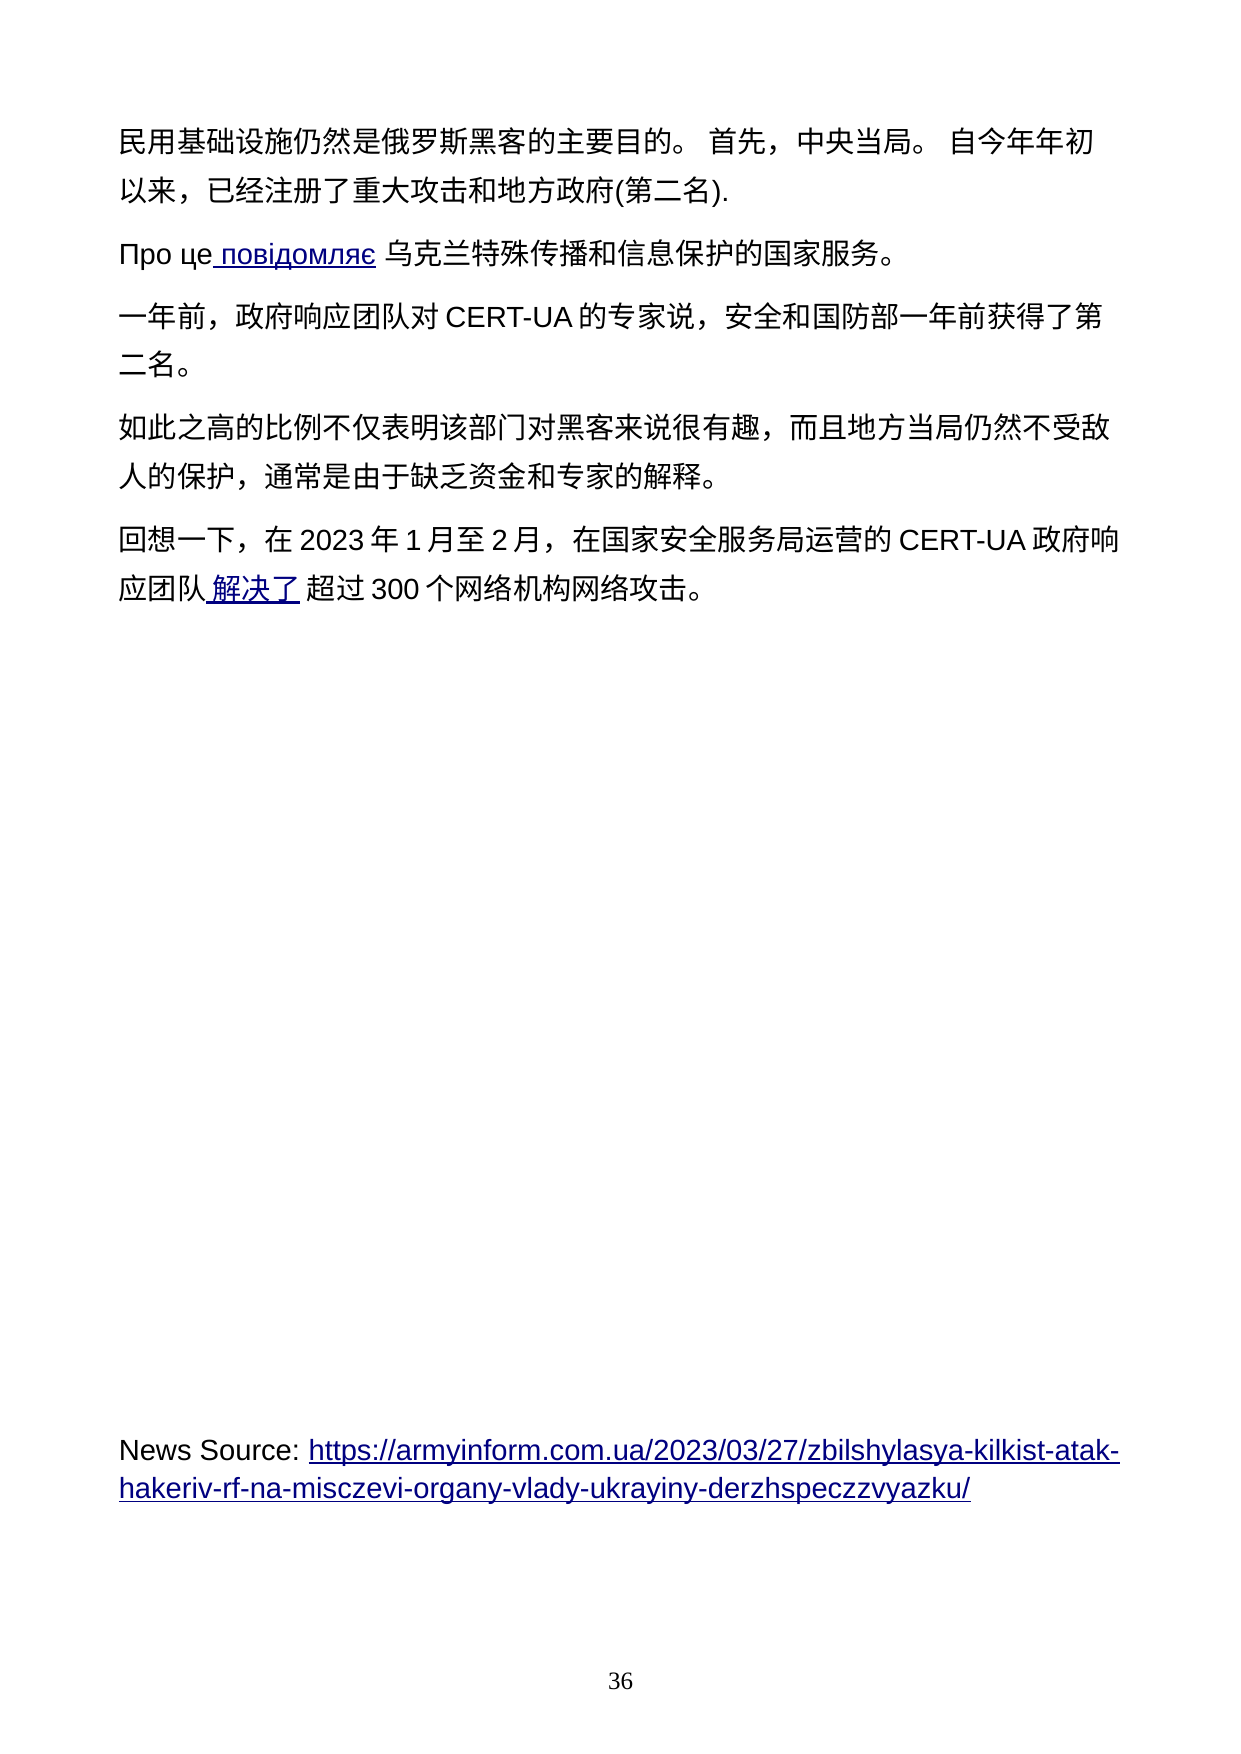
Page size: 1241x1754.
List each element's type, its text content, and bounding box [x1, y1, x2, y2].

text 一年前，政府响应团队对CERT-UA的专家说，安全和国防部一年前获得了第二名。 [118, 293, 1122, 384]
text 民用基础设施仍然是俄罗斯黑客的主要目的。 首先，中央当局。 自今年年初以来，已经注册了重大攻击和地方政府(第二名). [118, 118, 1122, 209]
text Про це повідомляє 乌克兰特殊传播和信息保护的国家服务。 [118, 230, 1122, 272]
text News Source: https://armyinform.com.ua/2023/03/27/zbilshylasya-kilkist-atak-hakeriv-rf-na-misczevi-organy-vlady-ukrayiny-derzhspeczzvyazku/ [118, 1433, 1122, 1505]
text 如此之高的比例不仅表明该部门对黑客来说很有趣，而且地方当局仍然不受敌人的保护，通常是由于缺乏资金和专家的解释。 [118, 405, 1122, 496]
text 回想一下，在2023年1月至2月，在国家安全服务局运营的CERT-UA政府响应团队 解决了 超过300个网络机构网络攻击。 [118, 517, 1122, 607]
